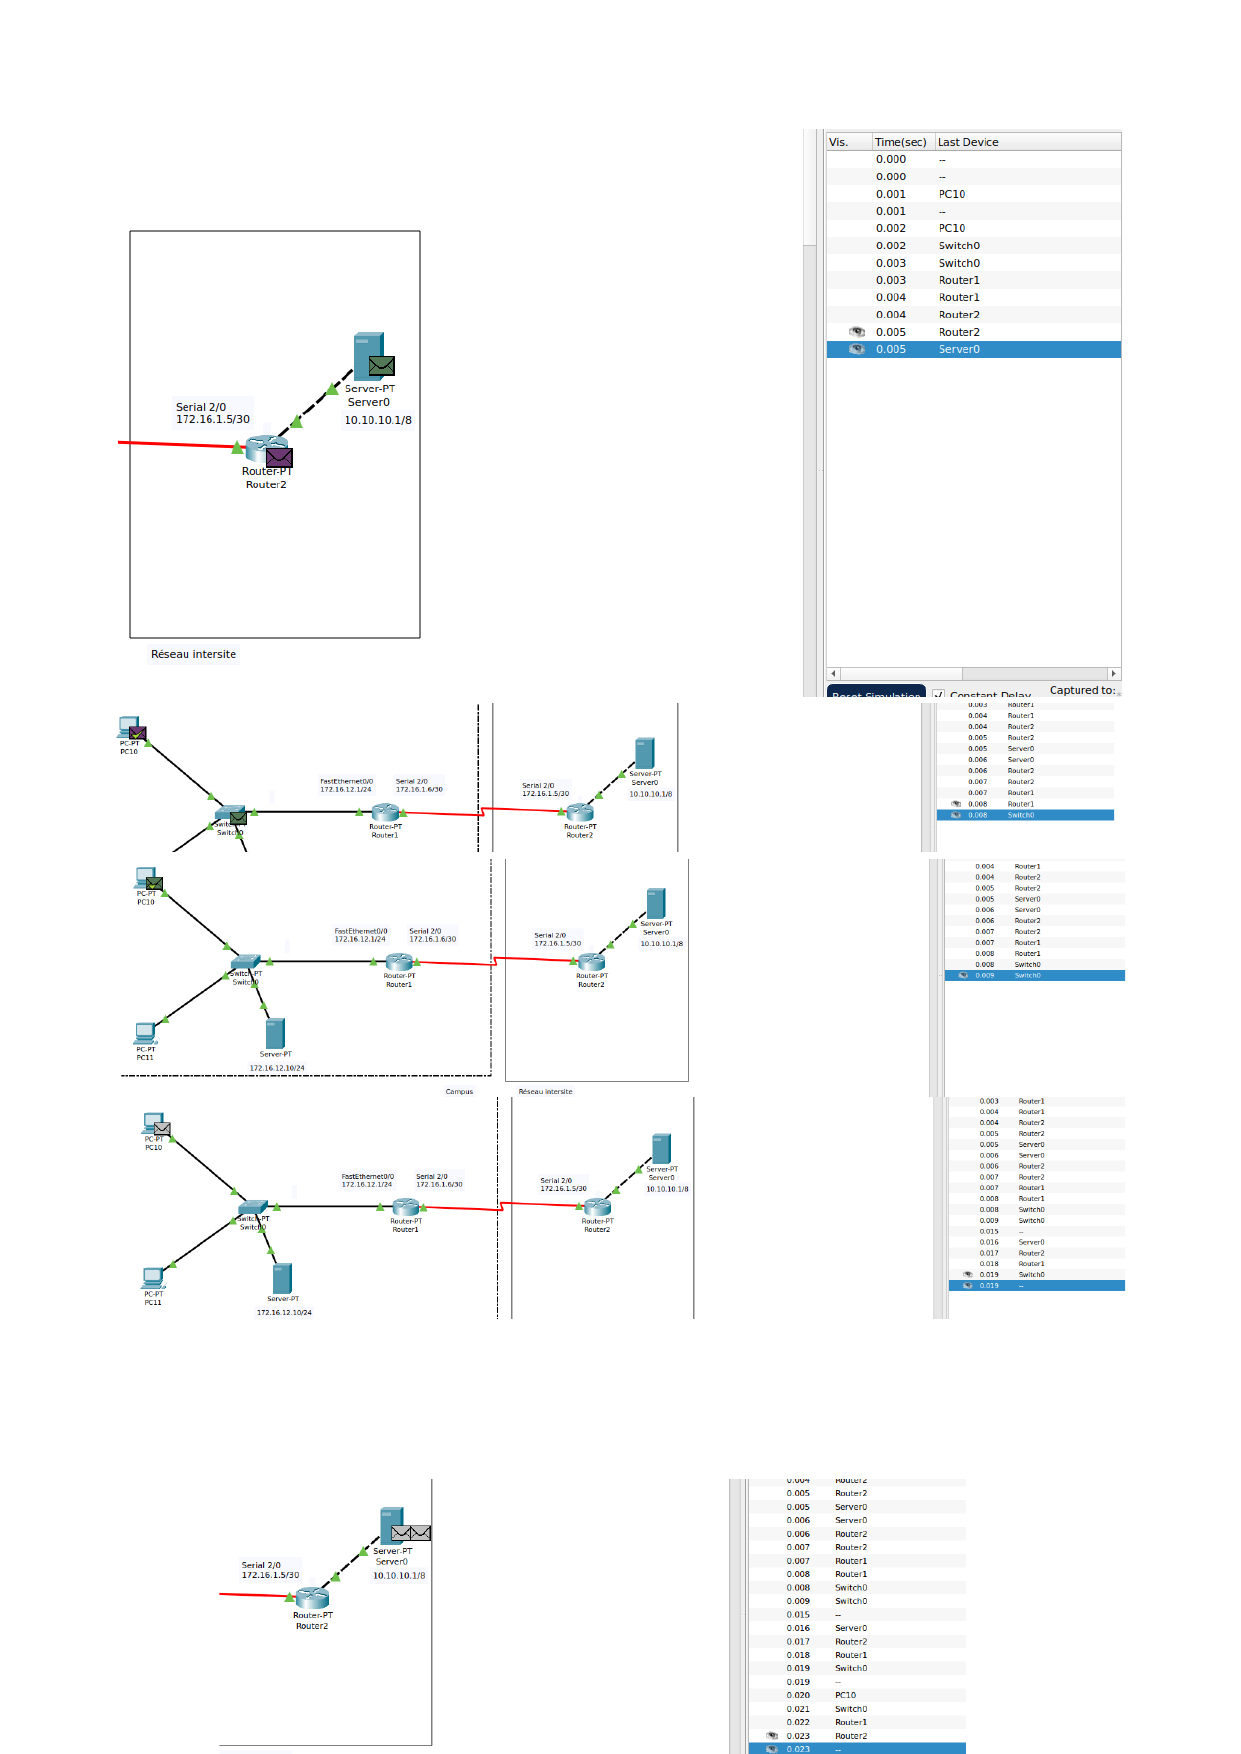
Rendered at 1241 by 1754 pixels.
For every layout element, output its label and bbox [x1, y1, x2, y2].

picture [121, 859, 1126, 1319]
picture [219, 1479, 966, 1754]
picture [110, 703, 1115, 852]
picture [118, 129, 1123, 697]
